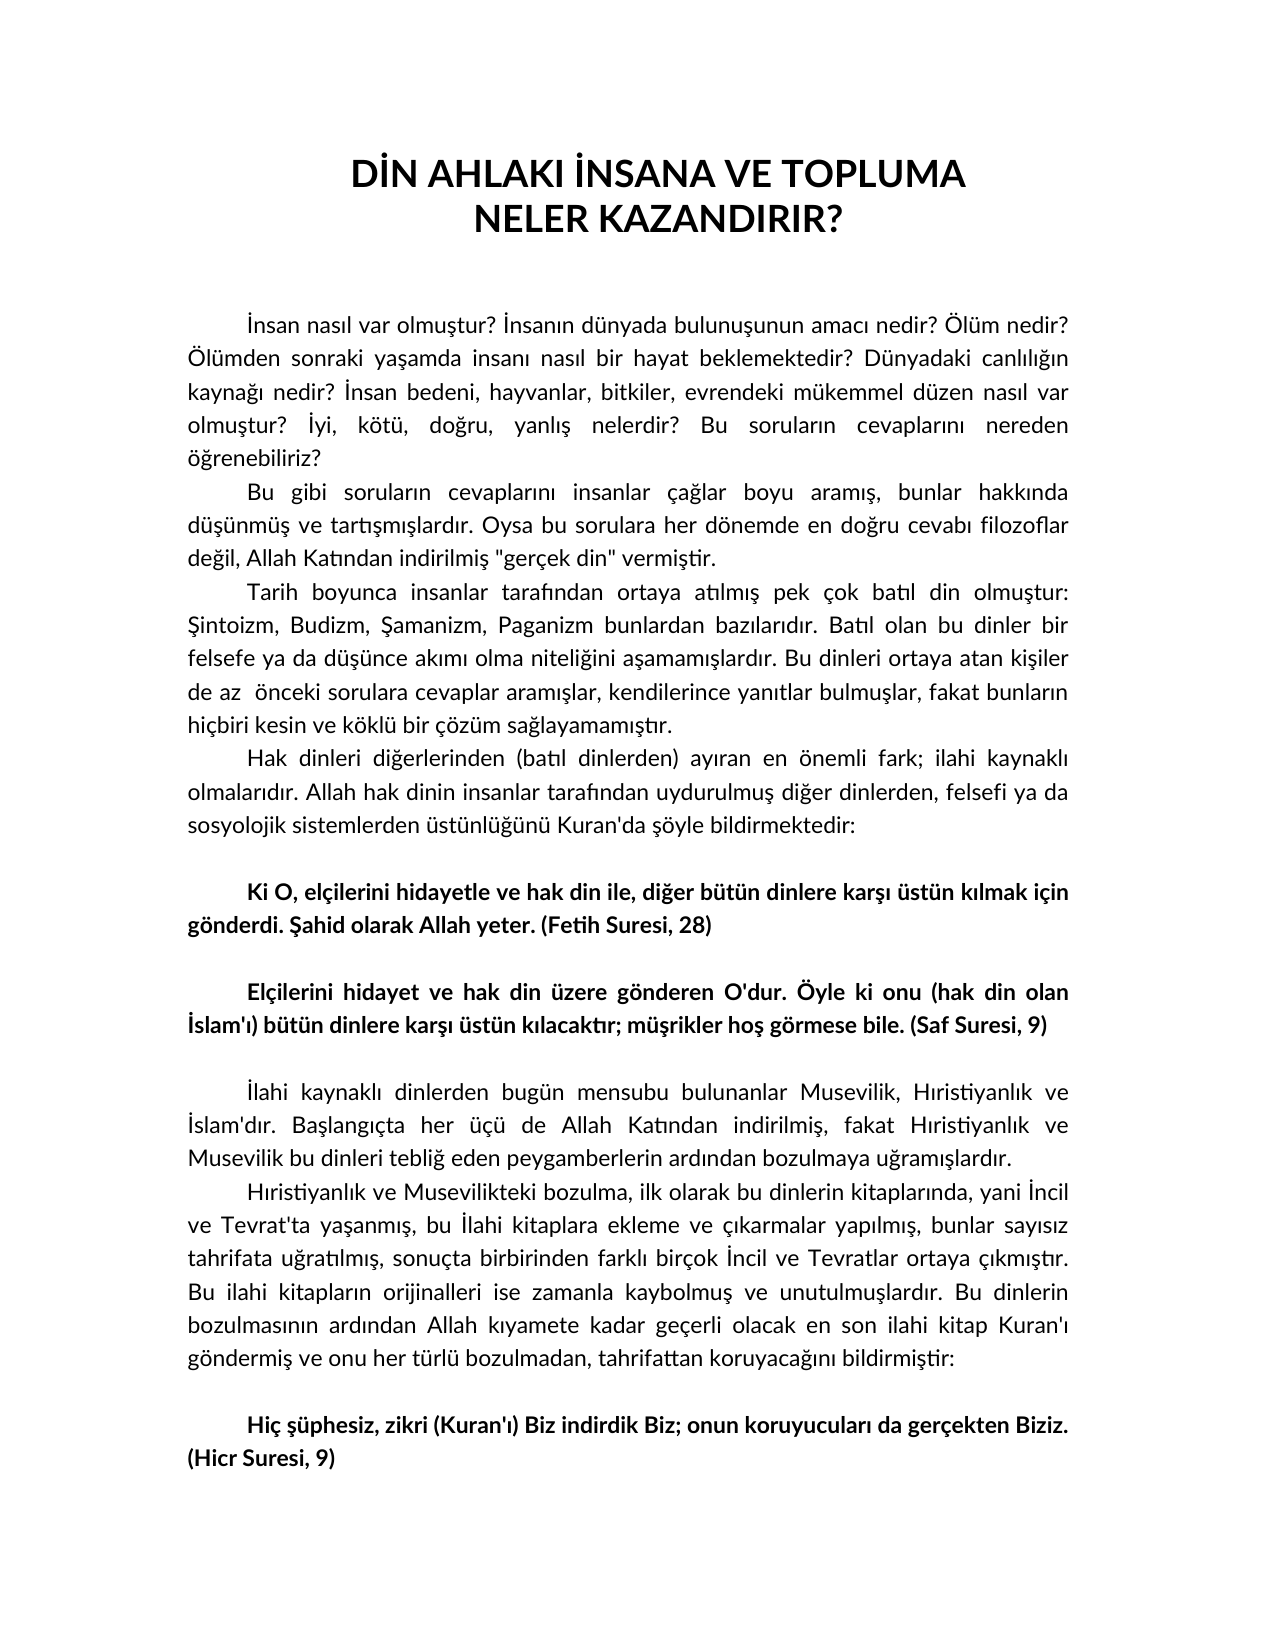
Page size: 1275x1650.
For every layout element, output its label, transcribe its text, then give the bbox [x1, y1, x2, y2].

text Hiç şüphesiz, zikri (Kuran'ı) Biz indirdik Biz; onun koruyucuları da gerçekten Biziz. (Hicr Suresi, 9) [187, 1407, 1070, 1473]
text İlahi kaynaklı dinlerden bugün mensubu bulunanlar Musevilik, Hıristiyanlık ve İslam'dır. Başlangıçta her üçü de Allah Katından indirilmiş, fakat Hıristiyanlık ve Musevilik bu dinleri tebliğ eden peygamberlerin ardından bozulmaya uğramışlardır. [187, 1073, 1070, 1173]
text İnsan nasıl var olmuştur? İnsanın dünyada bulunuşunun amacı nedir? Ölüm nedir? Ölümden sonraki yaşamda insanı nasıl bir hayat beklemektedir? Dünyadaki canlılığın kaynağı nedir? İnsan bedeni, hayvanlar, bitkiler, evrendeki mükemmel düzen nasıl var olmuştur? İyi, kötü, doğru, yanlış nelerdir? Bu soruların cevaplarını nereden öğrenebiliriz? [187, 307, 1070, 473]
text DİN AHLAKI İNSANA VE TOPLUMA [187, 150, 1070, 195]
text Tarih boyunca insanlar tarafından ortaya atılmış pek çok batıl din olmuştur: Şintoizm, Budizm, Şamanizm, Paganizm bunlardan bazılarıdır. Batıl olan bu dinler bir felsefe ya da düşünce akımı olma niteliğini aşamamışlardır. Bu dinleri ortaya atan kişiler de az önceki sorulara cevaplar aramışlar, kendilerince yanıtlar bulmuşlar, fakat bunların hiçbiri kesin ve köklü bir çözüm sağlayamamıştır. [187, 573, 1070, 740]
text NELER KAZANDIRIR? [187, 195, 1070, 240]
text Hak dinleri diğerlerinden (batıl dinlerden) ayıran en önemli fark; ilahi kaynaklı olmalarıdır. Allah hak dinin insanlar tarafından uydurulmuş diğer dinlerden, felsefi ya da sosyolojik sistemlerden üstünlüğünü Kuran'da şöyle bildirmektedir: [187, 740, 1070, 840]
text Elçilerini hidayet ve hak din üzere gönderen O'dur. Öyle ki onu (hak din olan İslam'ı) bütün dinlere karşı üstün kılacaktır; müşrikler hoş görmese bile. (Saf Suresi, 9) [187, 973, 1070, 1040]
text Ki O, elçilerini hidayetle ve hak din ile, diğer bütün dinlere karşı üstün kılmak için gönderdi. Şahid olarak Allah yeter. (Fetih Suresi, 28) [187, 873, 1070, 940]
text Hıristiyanlık ve Musevilikteki bozulma, ilk olarak bu dinlerin kitaplarında, yani İncil ve Tevrat'ta yaşanmış, bu İlahi kitaplara ekleme ve çıkarmalar yapılmış, bunlar sayısız tahrifata uğratılmış, sonuçta birbirinden farklı birçok İncil ve Tevratlar ortaya çıkmıştır. Bu ilahi kitapların orijinalleri ise zamanla kaybolmuş ve unutulmuşlardır. Bu dinlerin bozulmasının ardından Allah kıyamete kadar geçerli olacak en son ilahi kitap Kuran'ı göndermiş ve onu her türlü bozulmadan, tahrifattan koruyacağını bildirmiştir: [187, 1173, 1070, 1373]
text Bu gibi soruların cevaplarını insanlar çağlar boyu aramış, bunlar hakkında düşünmüş ve tartışmışlardır. Oysa bu sorulara her dönemde en doğru cevabı filozoflar değil, Allah Katından indirilmiş "gerçek din" vermiştir. [187, 473, 1070, 573]
